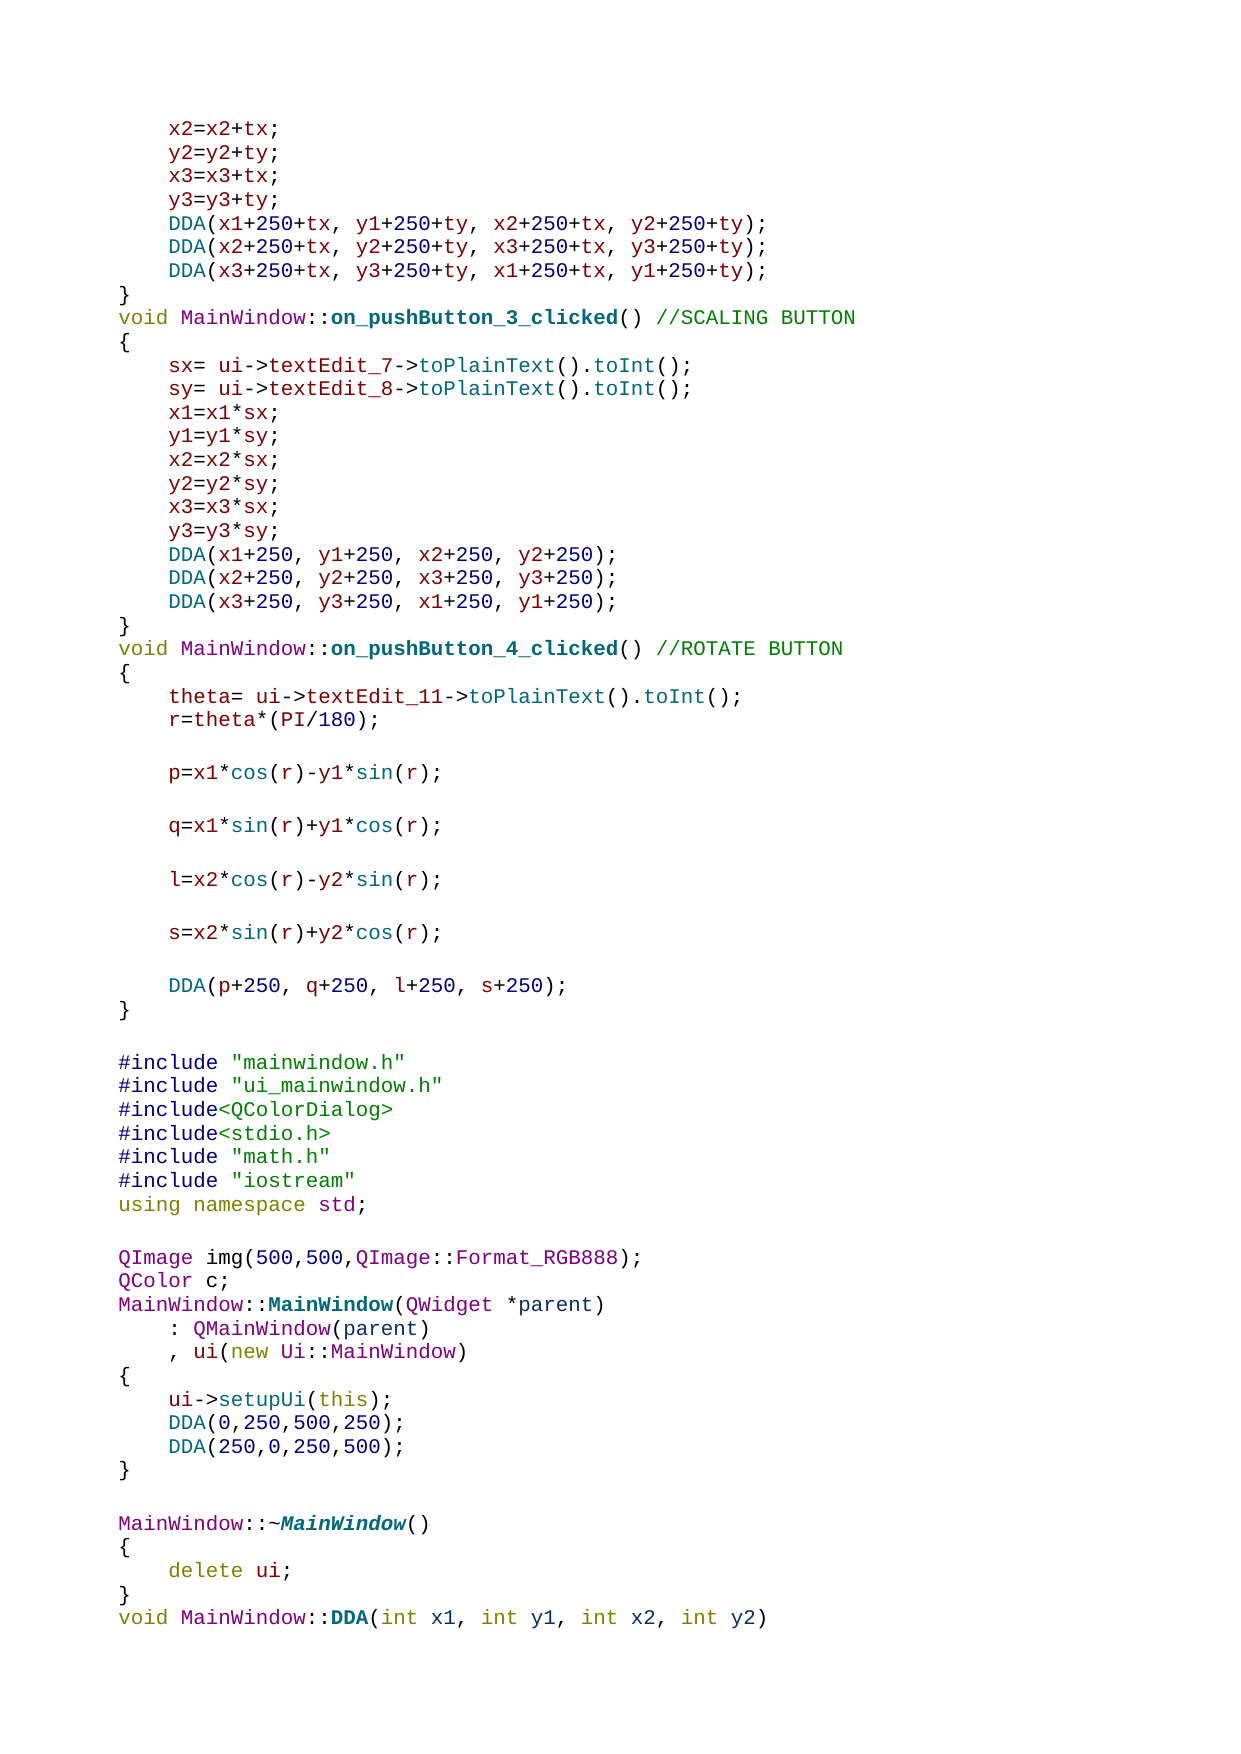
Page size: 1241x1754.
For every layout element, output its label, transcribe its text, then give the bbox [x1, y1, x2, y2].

text DDA(x2+250+tx, y2+250+ty, x3+250+tx, y3+250+ty); [118, 236, 1122, 260]
text q=x1*sin(r)+y1*cos(r); [118, 816, 1122, 839]
text DDA(x1+250, y1+250, x2+250, y2+250); [118, 544, 1122, 567]
text y2=y2*sy; [118, 473, 1122, 496]
text , ui(new Ui::MainWindow) [118, 1341, 1122, 1365]
text y3=y3*sy; [118, 520, 1122, 544]
text DDA(250,0,250,500); [118, 1436, 1122, 1459]
text y3=y3+ty; [118, 189, 1122, 213]
text } [118, 1459, 1122, 1483]
text QColor c; [118, 1270, 1122, 1294]
text } [118, 615, 1122, 638]
text x2=x2+tx; [118, 118, 1122, 142]
text x3=x3*sx; [118, 496, 1122, 520]
text ui->setupUi(this); [118, 1388, 1122, 1412]
text #include<stdio.h> [118, 1123, 1122, 1146]
text s=x2*sin(r)+y2*cos(r); [118, 922, 1122, 945]
text DDA(0,250,500,250); [118, 1412, 1122, 1436]
text y1=y1*sy; [118, 426, 1122, 449]
text { [118, 1536, 1122, 1560]
text MainWindow::MainWindow(QWidget *parent) [118, 1294, 1122, 1318]
text l=x2*cos(r)-y2*sin(r); [118, 869, 1122, 892]
text x1=x1*sx; [118, 402, 1122, 426]
text #include "math.h" [118, 1146, 1122, 1170]
text DDA(p+250, q+250, l+250, s+250); [118, 975, 1122, 998]
text DDA(x2+250, y2+250, x3+250, y3+250); [118, 567, 1122, 591]
text void MainWindow::on_pushButton_3_clicked() //SCALING BUTTON [118, 307, 1122, 331]
text using namespace std; [118, 1193, 1122, 1217]
text sx= ui->textEdit_7->toPlainText().toInt(); [118, 354, 1122, 378]
text { [118, 662, 1122, 686]
text void MainWindow::on_pushButton_4_clicked() //ROTATE BUTTON [118, 638, 1122, 662]
text { [118, 1365, 1122, 1388]
text y2=y2+ty; [118, 142, 1122, 165]
text #include<QColorDialog> [118, 1099, 1122, 1123]
text theta= ui->textEdit_11->toPlainText().toInt(); [118, 686, 1122, 709]
text #include "iostream" [118, 1170, 1122, 1193]
text delete ui; [118, 1560, 1122, 1583]
text { [118, 331, 1122, 354]
text MainWindow::~MainWindow() [118, 1513, 1122, 1536]
text } [118, 1583, 1122, 1607]
text DDA(x1+250+tx, y1+250+ty, x2+250+tx, y2+250+ty); [118, 213, 1122, 236]
text DDA(x3+250+tx, y3+250+ty, x1+250+tx, y1+250+ty); [118, 260, 1122, 284]
text DDA(x3+250, y3+250, x1+250, y1+250); [118, 591, 1122, 615]
text x3=x3+tx; [118, 165, 1122, 189]
text #include "ui_mainwindow.h" [118, 1075, 1122, 1099]
text } [118, 284, 1122, 307]
text p=x1*cos(r)-y1*sin(r); [118, 762, 1122, 786]
text QImage img(500,500,QImage::Format_RGB888); [118, 1247, 1122, 1270]
text : QMainWindow(parent) [118, 1318, 1122, 1341]
text #include "mainwindow.h" [118, 1052, 1122, 1075]
text r=theta*(PI/180); [118, 709, 1122, 733]
text void MainWindow::DDA(int x1, int y1, int x2, int y2) [118, 1607, 1122, 1631]
text x2=x2*sx; [118, 449, 1122, 473]
text sy= ui->textEdit_8->toPlainText().toInt(); [118, 378, 1122, 402]
text } [118, 998, 1122, 1022]
